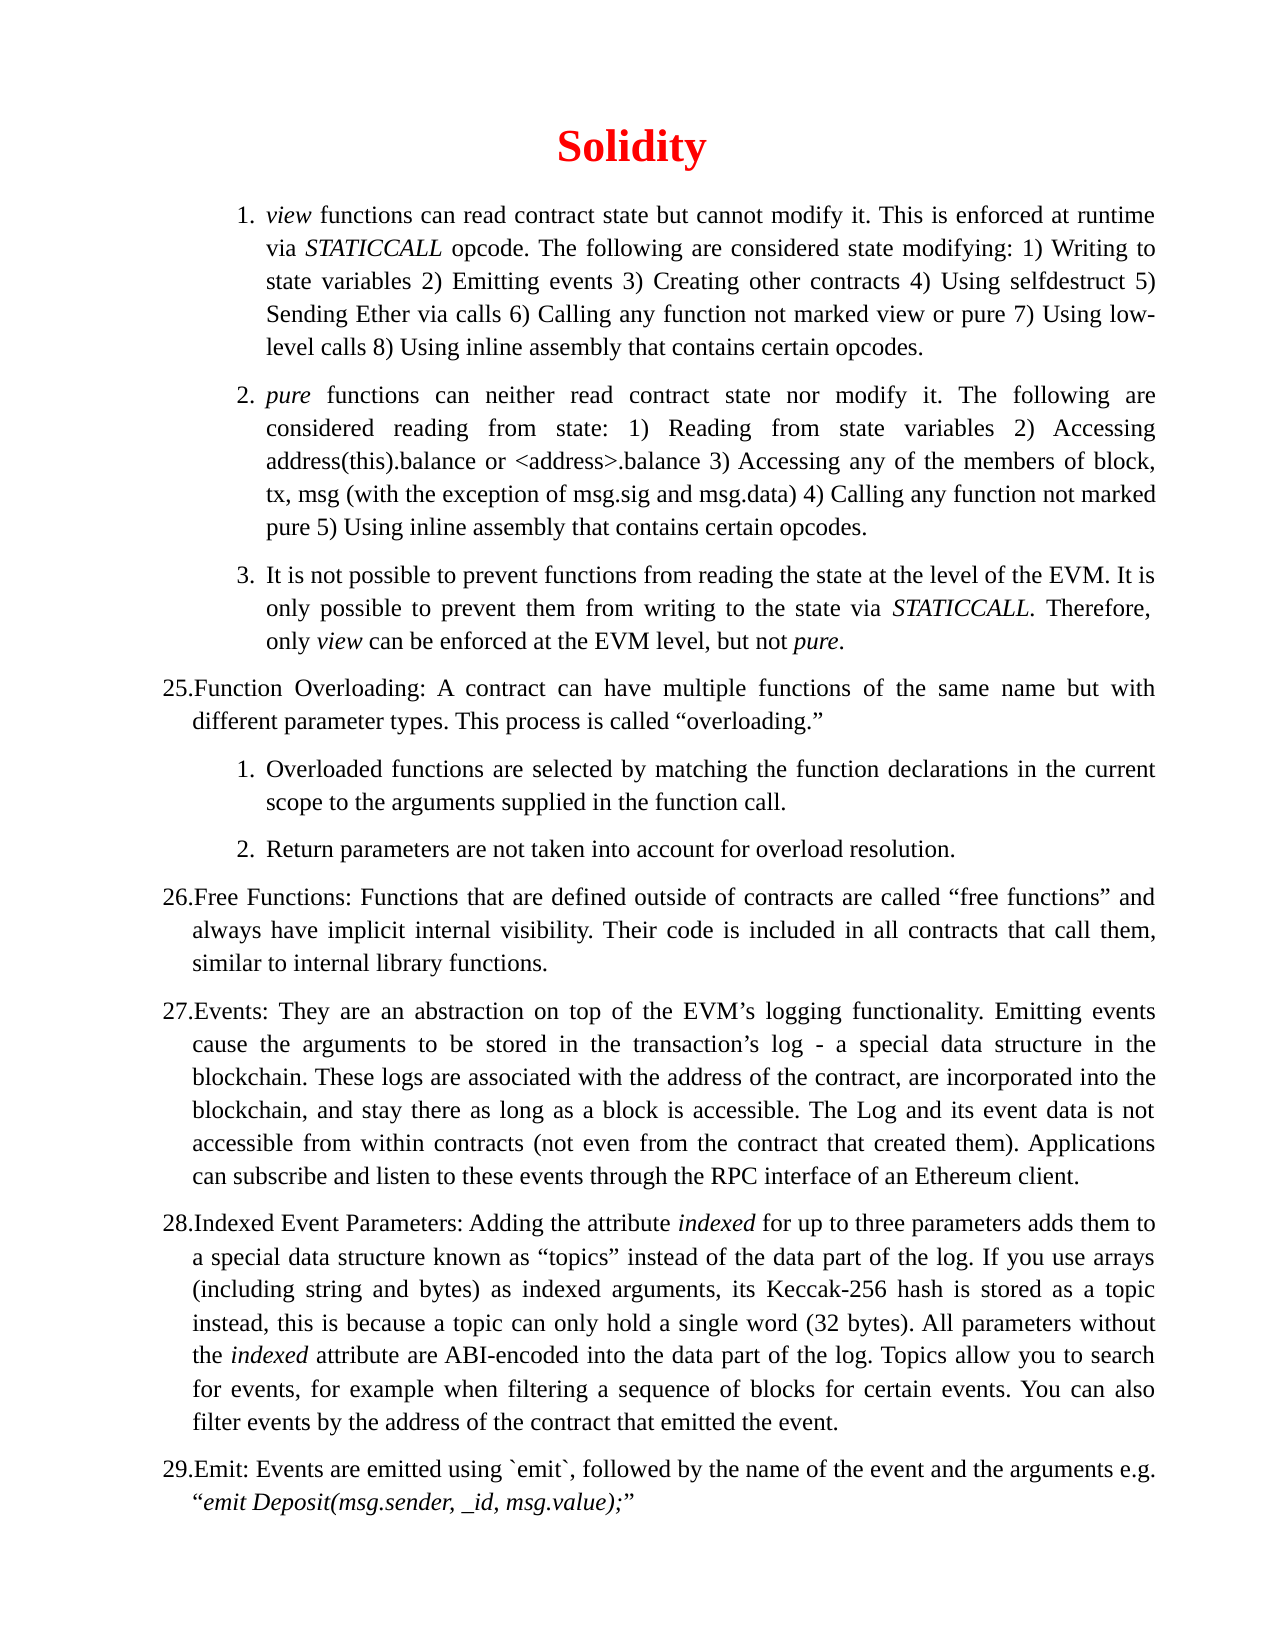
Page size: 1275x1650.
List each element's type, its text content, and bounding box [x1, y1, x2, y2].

list Function Overloading: A contract can have multiple functions of the same name but with different parameter types. This process is called “overloading.” [162, 673, 1157, 735]
list Emit: Events are emitted using `emit`, followed by the name of the event and the arguments e.g. “emit Deposit(msg.sender, _id, msg.value);” [162, 1454, 1157, 1516]
list It is not possible to prevent functions from reading the state at the level of the EVM. It is only possible to prevent them from writing to the state via STATICCALL. Therefore, only view can be enforced at the EVM level, but not pure. [236, 560, 1157, 654]
list Free Functions: Functions that are defined outside of contracts are called “free functions” and always have implicit internal visibility. Their code is included in all contracts that call them, similar to internal library functions. [162, 882, 1157, 977]
list Events: They are an abstraction on top of the EVM’s logging functionality. Emitting events cause the arguments to be stored in the transaction’s log - a special data structure in the blockchain. These logs are associated with the address of the contract, are incorporated into the blockchain, and stay there as long as a block is accessible. The Log and its event data is not accessible from within contracts (not even from the contract that created them). Applications can subscribe and listen to these events through the RPC interface of an Ethereum client. [162, 996, 1157, 1190]
list pure functions can neither read contract state nor modify it. The following are considered reading from state: 1) Reading from state variables 2) Accessing address(this).balance or <address>.balance 3) Accessing any of the members of block, tx, msg (with the exception of msg.sig and msg.data) 4) Calling any function not marked pure 5) Using inline assembly that contains certain opcodes. [236, 380, 1157, 541]
list Indexed Event Parameters: Adding the attribute indexed for up to three parameters adds them to a special data structure known as “topics” instead of the data part of the log. If you use arrays (including string and bytes) as indexed arguments, its Keccak-256 hash is stored as a topic instead, this is because a topic can only hold a single word (32 bytes). All parameters without the indexed attribute are ABI-encoded into the data part of the log. Topics allow you to search for events, for example when filtering a sequence of blocks for certain events. You can also filter events by the address of the contract that emitted the event. [162, 1208, 1157, 1435]
list Return parameters are not taken into account for overload resolution. [236, 834, 1157, 863]
list view functions can read contract state but cannot modify it. This is enforced at runtime via STATICCALL opcode. The following are considered state modifying: 1) Writing to state variables 2) Emitting events 3) Creating other contracts 4) Using selfdestruct 5) Sending Ether via calls 6) Calling any function not marked view or pure 7) Using low-level calls 8) Using inline assembly that contains certain opcodes. [236, 200, 1157, 361]
list Overloaded functions are selected by matching the function declarations in the current scope to the arguments supplied in the function call. [236, 754, 1157, 816]
